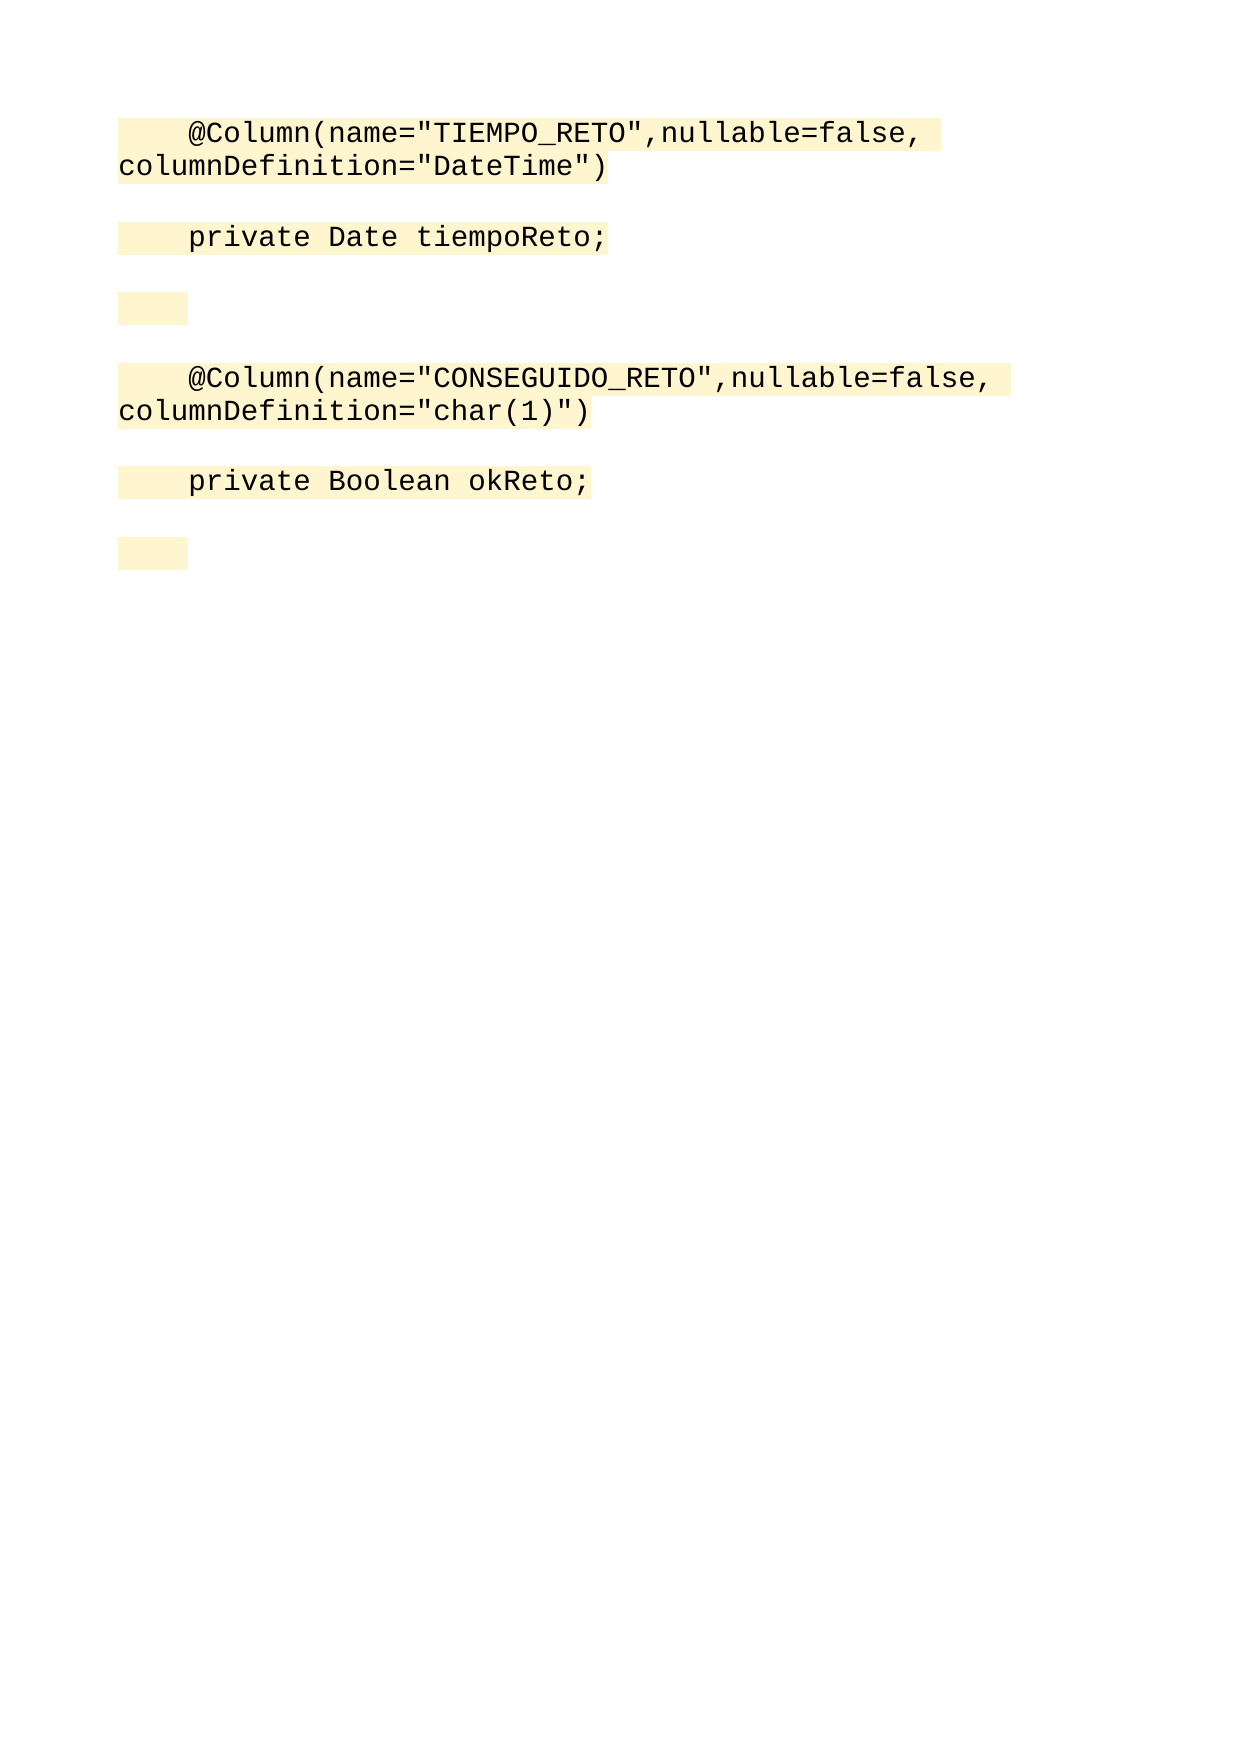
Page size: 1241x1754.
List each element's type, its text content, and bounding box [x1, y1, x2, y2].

text @Column(name="CONSEGUIDO_RETO",nullable=false, columnDefinition="char(1)") [591, 363, 1122, 429]
text private Boolean okReto; [591, 466, 1122, 499]
text private Date tiempoReto; [608, 222, 1122, 255]
text @Column(name="TIEMPO_RETO",nullable=false, columnDefinition="DateTime") [608, 118, 1122, 184]
